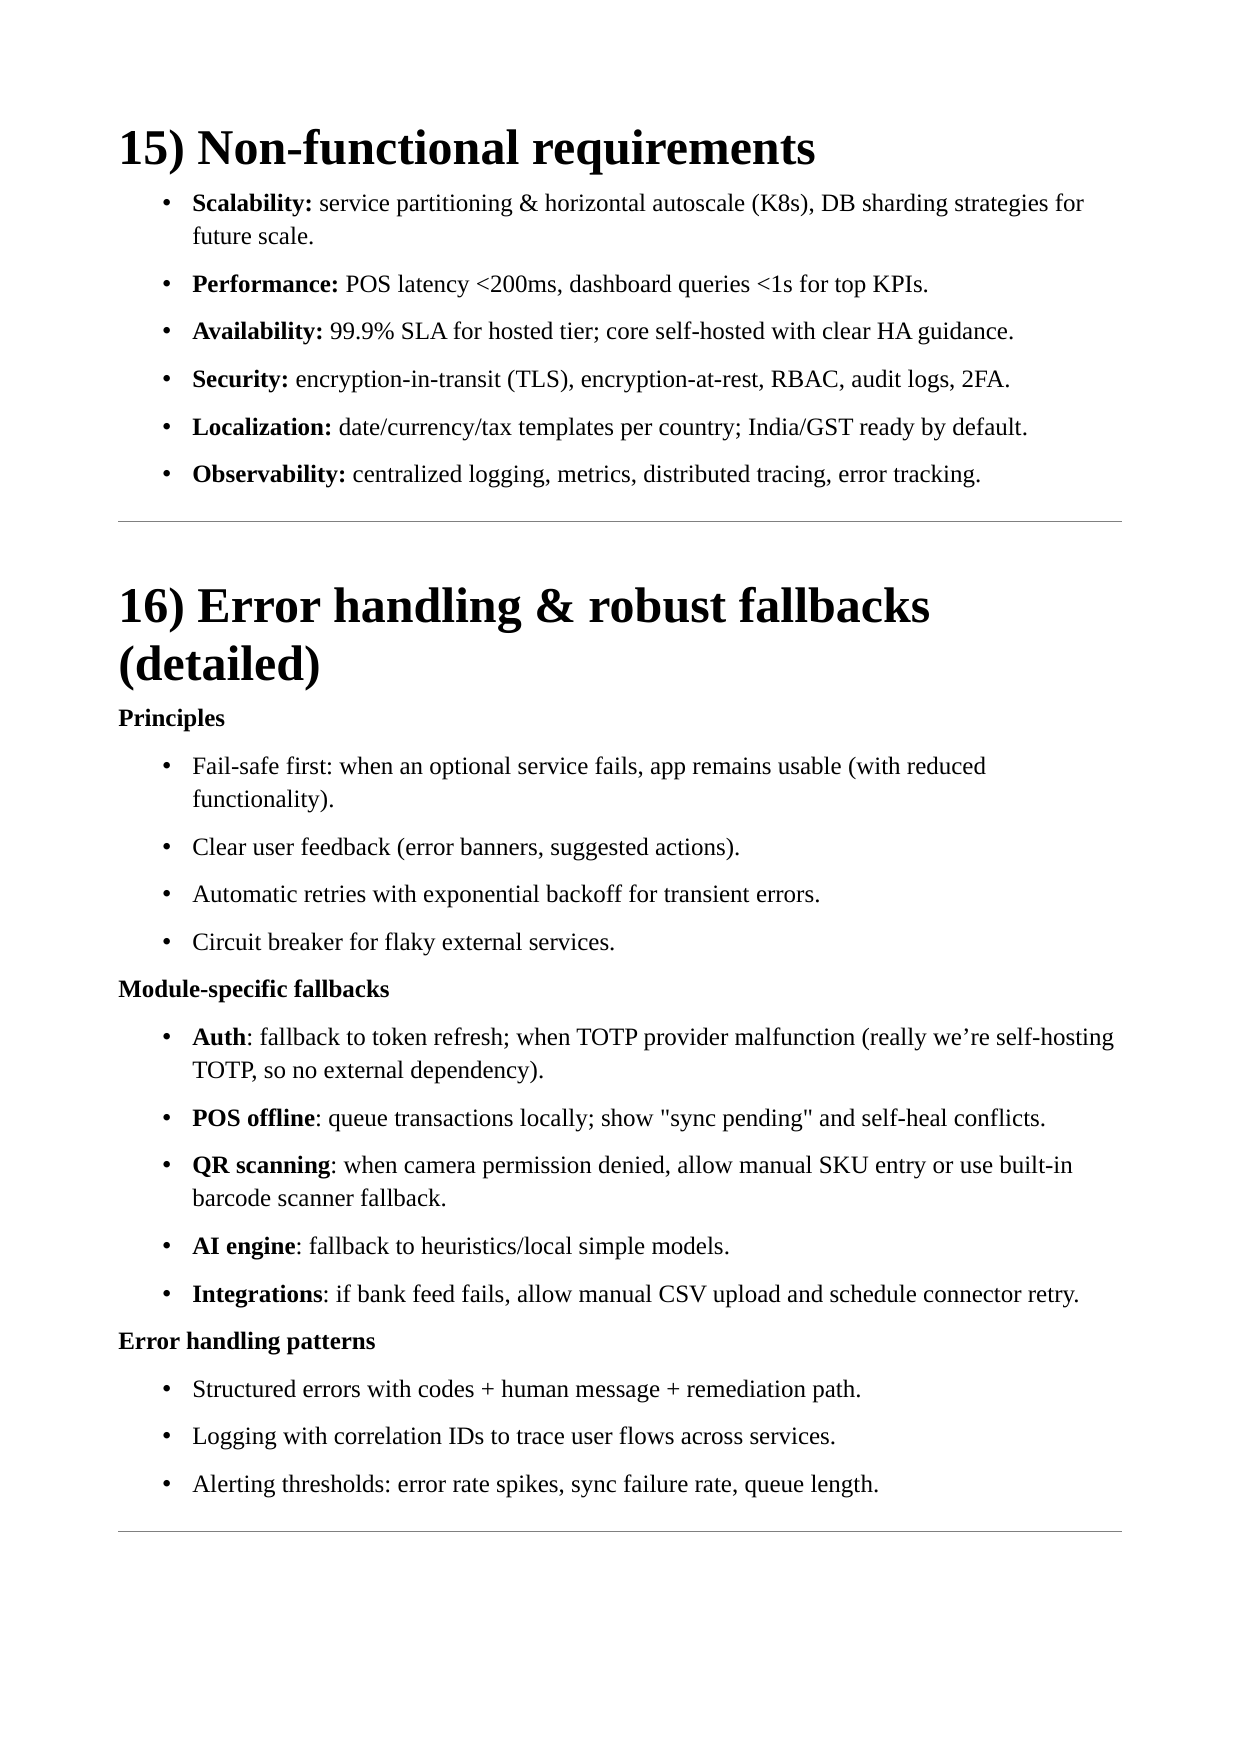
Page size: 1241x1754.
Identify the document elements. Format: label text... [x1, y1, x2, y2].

list Security: encryption-in-transit (TLS), encryption-at-rest, RBAC, audit logs, 2FA. [162, 364, 1122, 393]
list Observability: centralized logging, metrics, distributed tracing, error tracking. [162, 459, 1122, 488]
list Integrations: if bank feed fails, allow manual CSV upload and schedule connector retry. [162, 1279, 1122, 1307]
list Availability: 99.9% SLA for hosted tier; core self-hosted with clear HA guidance. [162, 316, 1122, 345]
list Localization: date/currency/tax templates per country; India/GST ready by default. [162, 412, 1122, 440]
list Fail-safe first: when an optional service fails, app remains usable (with reduced functionality). [162, 751, 1122, 813]
list Structured errors with codes + human message + remediation path. [162, 1374, 1122, 1403]
list Performance: POS latency <200ms, dashboard queries <1s for top KPIs. [162, 269, 1122, 297]
list QR scanning: when camera permission denied, allow manual SKU entry or use built-in barcode scanner fallback. [162, 1150, 1122, 1212]
list Clear user feedback (error banners, suggested actions). [162, 832, 1122, 861]
subtitle 15) Non-functional requirements [118, 118, 1122, 176]
subtitle 16) Error handling & robust fallbacks (detailed) [118, 576, 1122, 691]
list Scalability: service partitioning & horizontal autoscale (K8s), DB sharding strategies for future scale. [162, 188, 1122, 250]
list AI engine: fallback to heuristics/local simple models. [162, 1231, 1122, 1260]
list Logging with correlation IDs to trace user flows across services. [162, 1421, 1122, 1450]
list Auth: fallback to token refresh; when TOTP provider malfunction (really we’re self-hosting TOTP, so no external dependency). [162, 1022, 1122, 1084]
text Module-specific fallbacks [118, 974, 1122, 1003]
list Alerting thresholds: error rate spikes, sync failure rate, queue length. [162, 1469, 1122, 1498]
text Principles [118, 703, 1122, 732]
text Error handling patterns [118, 1326, 1122, 1355]
list Circuit breaker for flaky external services. [162, 927, 1122, 956]
list POS offline: queue transactions locally; show "sync pending" and self-heal conflicts. [162, 1103, 1122, 1132]
list Automatic retries with exponential backoff for transient errors. [162, 879, 1122, 908]
